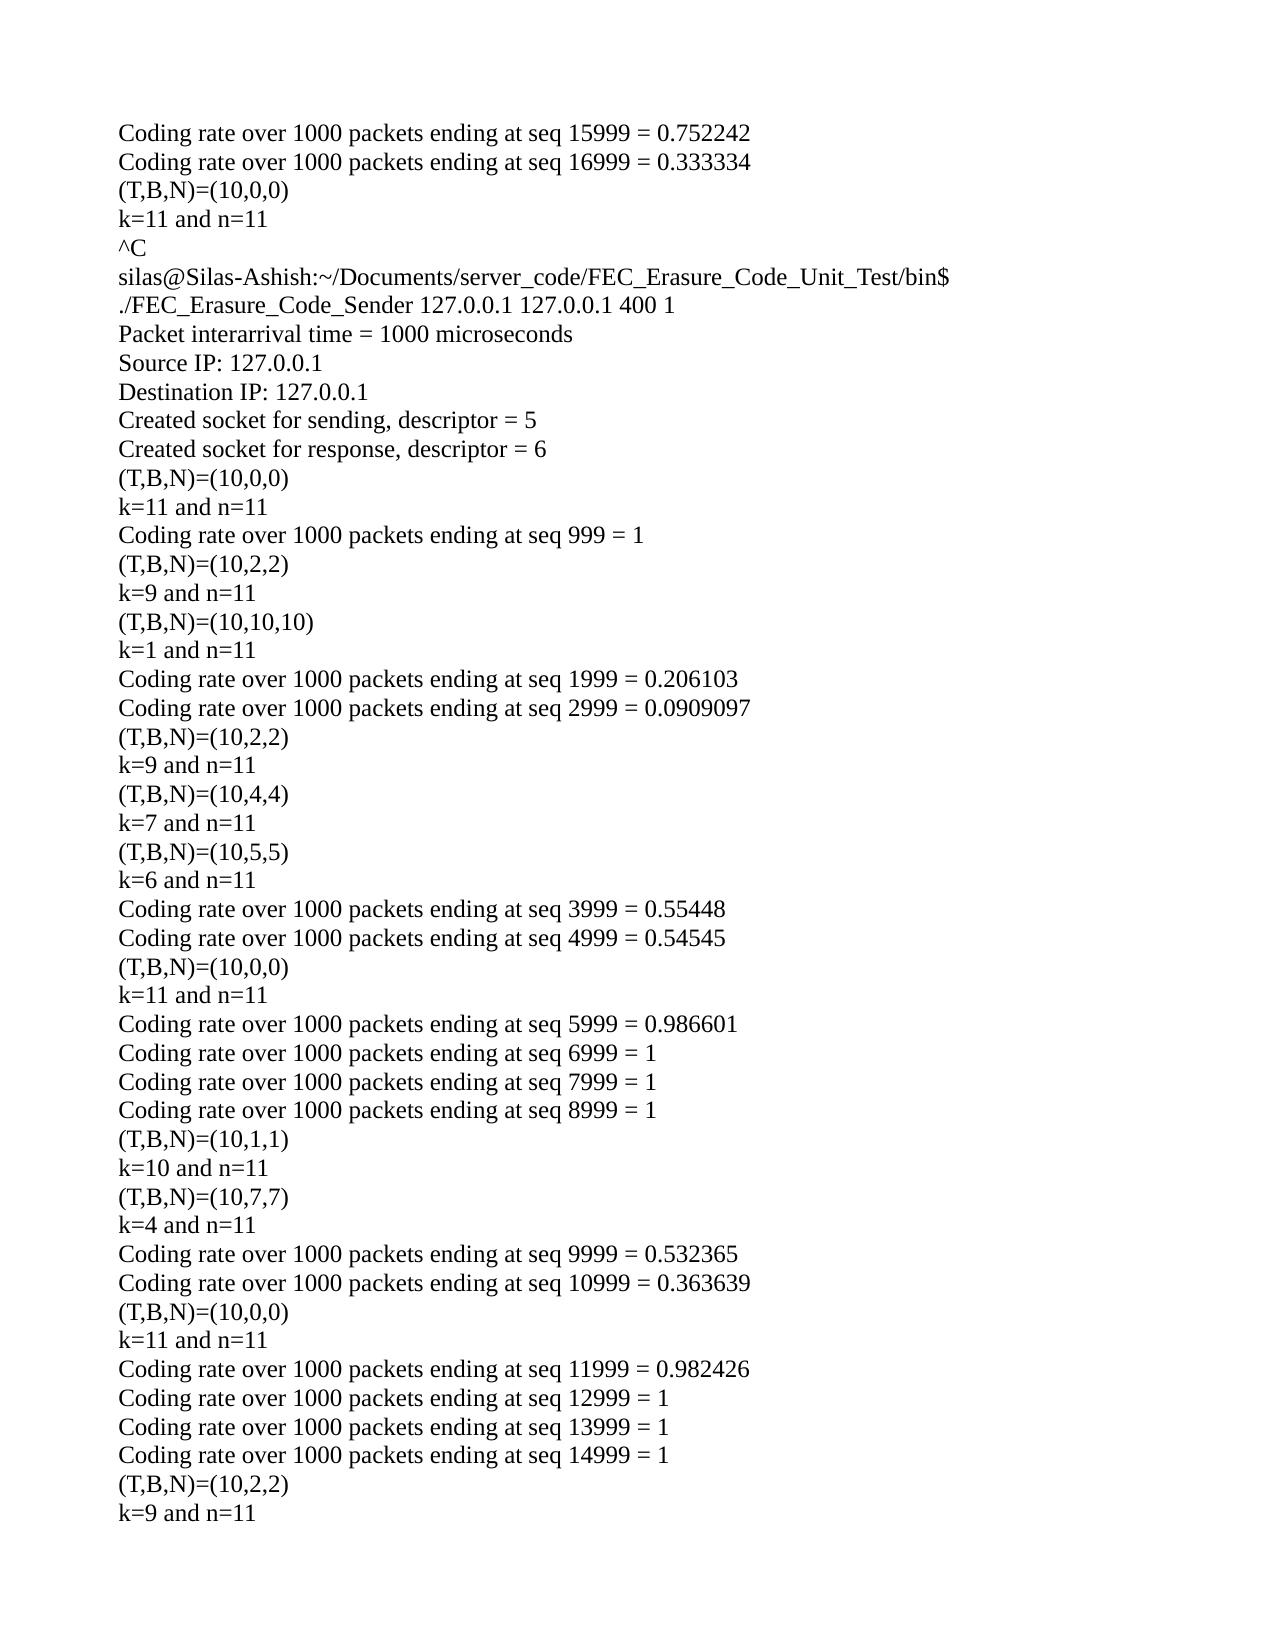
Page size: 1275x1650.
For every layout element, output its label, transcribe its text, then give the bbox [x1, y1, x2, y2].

text Coding rate over 1000 packets ending at seq 13999 = 1 [118, 1412, 1157, 1441]
text (T,B,N)=(10,1,1) [118, 1124, 1157, 1153]
text Coding rate over 1000 packets ending at seq 14999 = 1 [118, 1441, 1157, 1469]
text (T,B,N)=(10,2,2) [118, 722, 1157, 751]
text (T,B,N)=(10,2,2) [118, 1469, 1157, 1498]
text Coding rate over 1000 packets ending at seq 9999 = 0.532365 [118, 1239, 1157, 1268]
text k=11 and n=11 [118, 981, 1157, 1009]
text k=9 and n=11 [118, 751, 1157, 779]
text Destination IP: 127.0.0.1 [118, 377, 1157, 406]
text k=11 and n=11 [118, 492, 1157, 521]
text Coding rate over 1000 packets ending at seq 6999 = 1 [118, 1038, 1157, 1067]
text Coding rate over 1000 packets ending at seq 11999 = 0.982426 [118, 1354, 1157, 1383]
text k=1 and n=11 [118, 636, 1157, 664]
text Coding rate over 1000 packets ending at seq 7999 = 1 [118, 1067, 1157, 1096]
text silas@Silas-Ashish:~/Documents/server_code/FEC_Erasure_Code_Unit_Test/bin$ ./FEC_Erasure_Code_Sender 127.0.0.1 127.0.0.1 400 1 [118, 262, 1157, 319]
text (T,B,N)=(10,7,7) [118, 1182, 1157, 1211]
text (T,B,N)=(10,5,5) [118, 837, 1157, 866]
text k=7 and n=11 [118, 808, 1157, 837]
text Coding rate over 1000 packets ending at seq 12999 = 1 [118, 1383, 1157, 1412]
text k=6 and n=11 [118, 866, 1157, 894]
text (T,B,N)=(10,0,0) [118, 463, 1157, 492]
text Created socket for response, descriptor = 6 [118, 434, 1157, 463]
text Coding rate over 1000 packets ending at seq 16999 = 0.333334 [118, 147, 1157, 176]
text k=11 and n=11 [118, 1326, 1157, 1354]
text k=9 and n=11 [118, 578, 1157, 607]
text Coding rate over 1000 packets ending at seq 10999 = 0.363639 [118, 1268, 1157, 1297]
text Coding rate over 1000 packets ending at seq 3999 = 0.55448 [118, 894, 1157, 923]
text Coding rate over 1000 packets ending at seq 15999 = 0.752242 [118, 118, 1157, 147]
text k=11 and n=11 [118, 204, 1157, 233]
text (T,B,N)=(10,10,10) [118, 607, 1157, 636]
text Coding rate over 1000 packets ending at seq 4999 = 0.54545 [118, 923, 1157, 952]
text (T,B,N)=(10,4,4) [118, 779, 1157, 808]
text (T,B,N)=(10,0,0) [118, 176, 1157, 204]
text Created socket for sending, descriptor = 5 [118, 406, 1157, 434]
text Coding rate over 1000 packets ending at seq 999 = 1 [118, 521, 1157, 549]
text k=10 and n=11 [118, 1153, 1157, 1182]
text (T,B,N)=(10,0,0) [118, 952, 1157, 981]
text (T,B,N)=(10,0,0) [118, 1297, 1157, 1326]
text Coding rate over 1000 packets ending at seq 5999 = 0.986601 [118, 1009, 1157, 1038]
text Coding rate over 1000 packets ending at seq 1999 = 0.206103 [118, 664, 1157, 693]
text ^C [118, 233, 1157, 262]
text k=4 and n=11 [118, 1211, 1157, 1239]
text Source IP: 127.0.0.1 [118, 348, 1157, 377]
text Coding rate over 1000 packets ending at seq 2999 = 0.0909097 [118, 693, 1157, 722]
text k=9 and n=11 [118, 1498, 1157, 1527]
text Coding rate over 1000 packets ending at seq 8999 = 1 [118, 1096, 1157, 1124]
text (T,B,N)=(10,2,2) [118, 549, 1157, 578]
text Packet interarrival time = 1000 microseconds [118, 319, 1157, 348]
